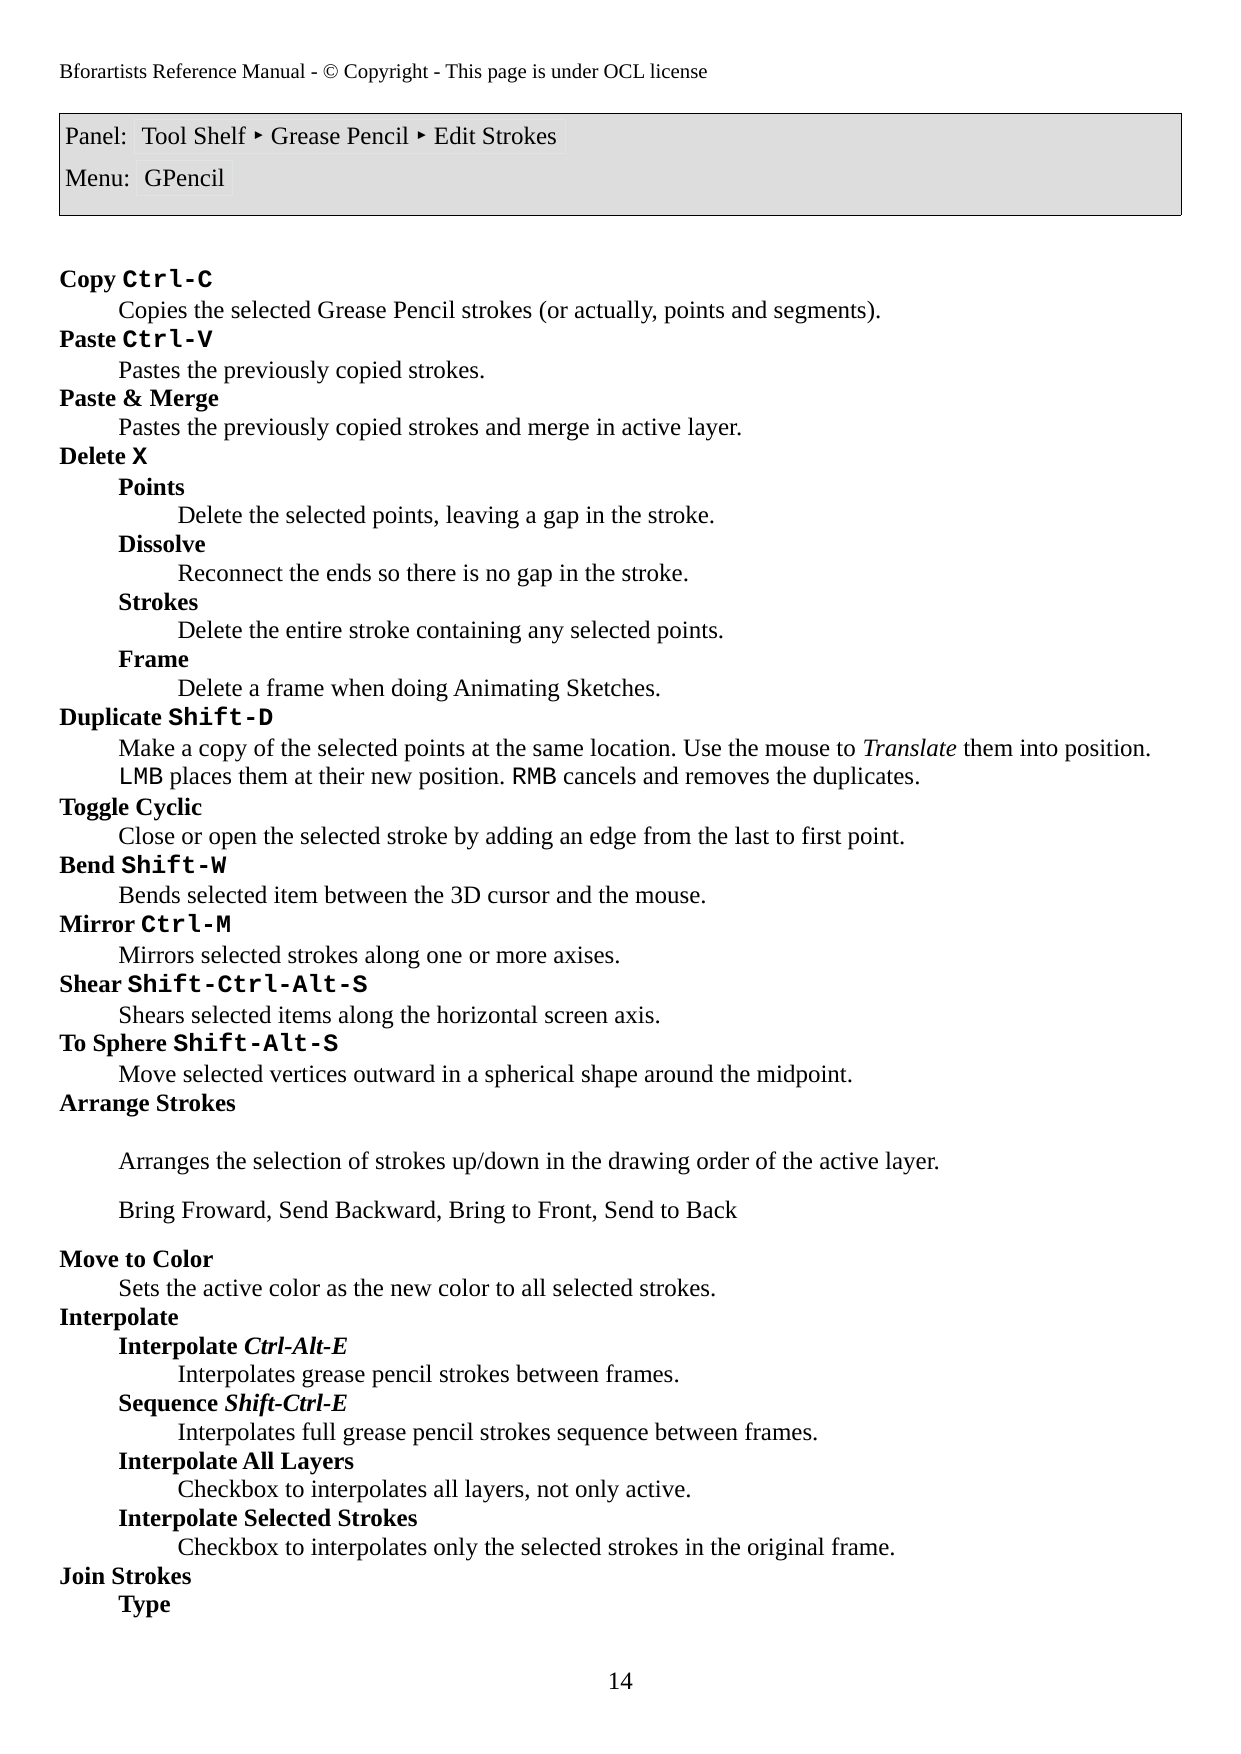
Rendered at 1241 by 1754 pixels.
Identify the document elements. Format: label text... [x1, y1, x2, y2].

subtitle Points [118, 472, 1181, 501]
subtitle Dissolve [118, 529, 1181, 558]
list Delete the selected points, leaving a gap in the stroke. [177, 501, 1181, 529]
subtitle Type [118, 1589, 1181, 1618]
subtitle Paste & Merge [59, 383, 1181, 412]
list Sets the active color as the new color to all selected strokes. [118, 1273, 1181, 1302]
list Pastes the previously copied strokes and merge in active layer. [118, 412, 1181, 441]
list Move selected vertices outward in a spherical shape around the midpoint. [118, 1059, 1181, 1088]
list Checkbox to interpolates only the selected strokes in the original frame. [177, 1532, 1181, 1561]
table_cell Panel: Tool Shelf ‣ Grease Pencil ‣ Edit Strokes Menu: GPencil [60, 114, 1181, 215]
text Bring Froward, Send Backward, Bring to Front, Send to Back [118, 1195, 1181, 1224]
subtitle Move to Color [59, 1244, 1181, 1273]
list Bends selected item between the 3D cursor and the mouse. [118, 881, 1181, 909]
list Reconnect the ends so there is no gap in the stroke. [177, 558, 1181, 587]
subtitle Interpolate All Layers [118, 1446, 1181, 1474]
subtitle Duplicate Shift-D [59, 702, 1181, 733]
list Pastes the previously copied strokes. [118, 355, 1181, 383]
subtitle Delete X [59, 441, 1181, 472]
list Mirrors selected strokes along one or more axises. [118, 940, 1181, 969]
subtitle Join Strokes [59, 1561, 1181, 1589]
list Interpolates full grease pencil strokes sequence between frames. [177, 1417, 1181, 1446]
subtitle Mirror Ctrl-M [59, 909, 1181, 940]
subtitle Bend Shift-W [59, 850, 1181, 881]
subtitle Interpolate Ctrl-Alt-E [118, 1331, 1181, 1359]
list Delete the entire stroke containing any selected points. [177, 616, 1181, 644]
subtitle Paste Ctrl-V [59, 324, 1181, 355]
subtitle Arrange Strokes [59, 1088, 1181, 1117]
list Shears selected items along the horizontal screen axis. [118, 1000, 1181, 1028]
list Close or open the selected stroke by adding an edge from the last to first point. [118, 821, 1181, 850]
subtitle Interpolate [59, 1302, 1181, 1331]
subtitle Frame [118, 644, 1181, 673]
subtitle Sequence Shift-Ctrl-E [118, 1388, 1181, 1417]
text Arranges the selection of strokes up/down in the drawing order of the active layer. [118, 1146, 1181, 1175]
subtitle Interpolate Selected Strokes [118, 1503, 1181, 1532]
subtitle Strokes [118, 587, 1181, 616]
list Interpolates grease pencil strokes between frames. [177, 1359, 1181, 1388]
list Delete a frame when doing Animating Sketches. [177, 673, 1181, 702]
subtitle Toggle Cyclic [59, 792, 1181, 821]
subtitle To Sphere Shift-Alt-S [59, 1028, 1181, 1059]
list Make a copy of the selected points at the same location. Use the mouse to Translate them into position. LMB places them at their new position. RMB cancels and removes the duplicates. [118, 733, 1181, 792]
subtitle Copy Ctrl-C [59, 264, 1181, 295]
list Checkbox to interpolates all layers, not only active. [177, 1474, 1181, 1503]
list Copies the selected Grease Pencil strokes (or actually, points and segments). [118, 295, 1181, 324]
subtitle Shear Shift-Ctrl-Alt-S [59, 969, 1181, 1000]
